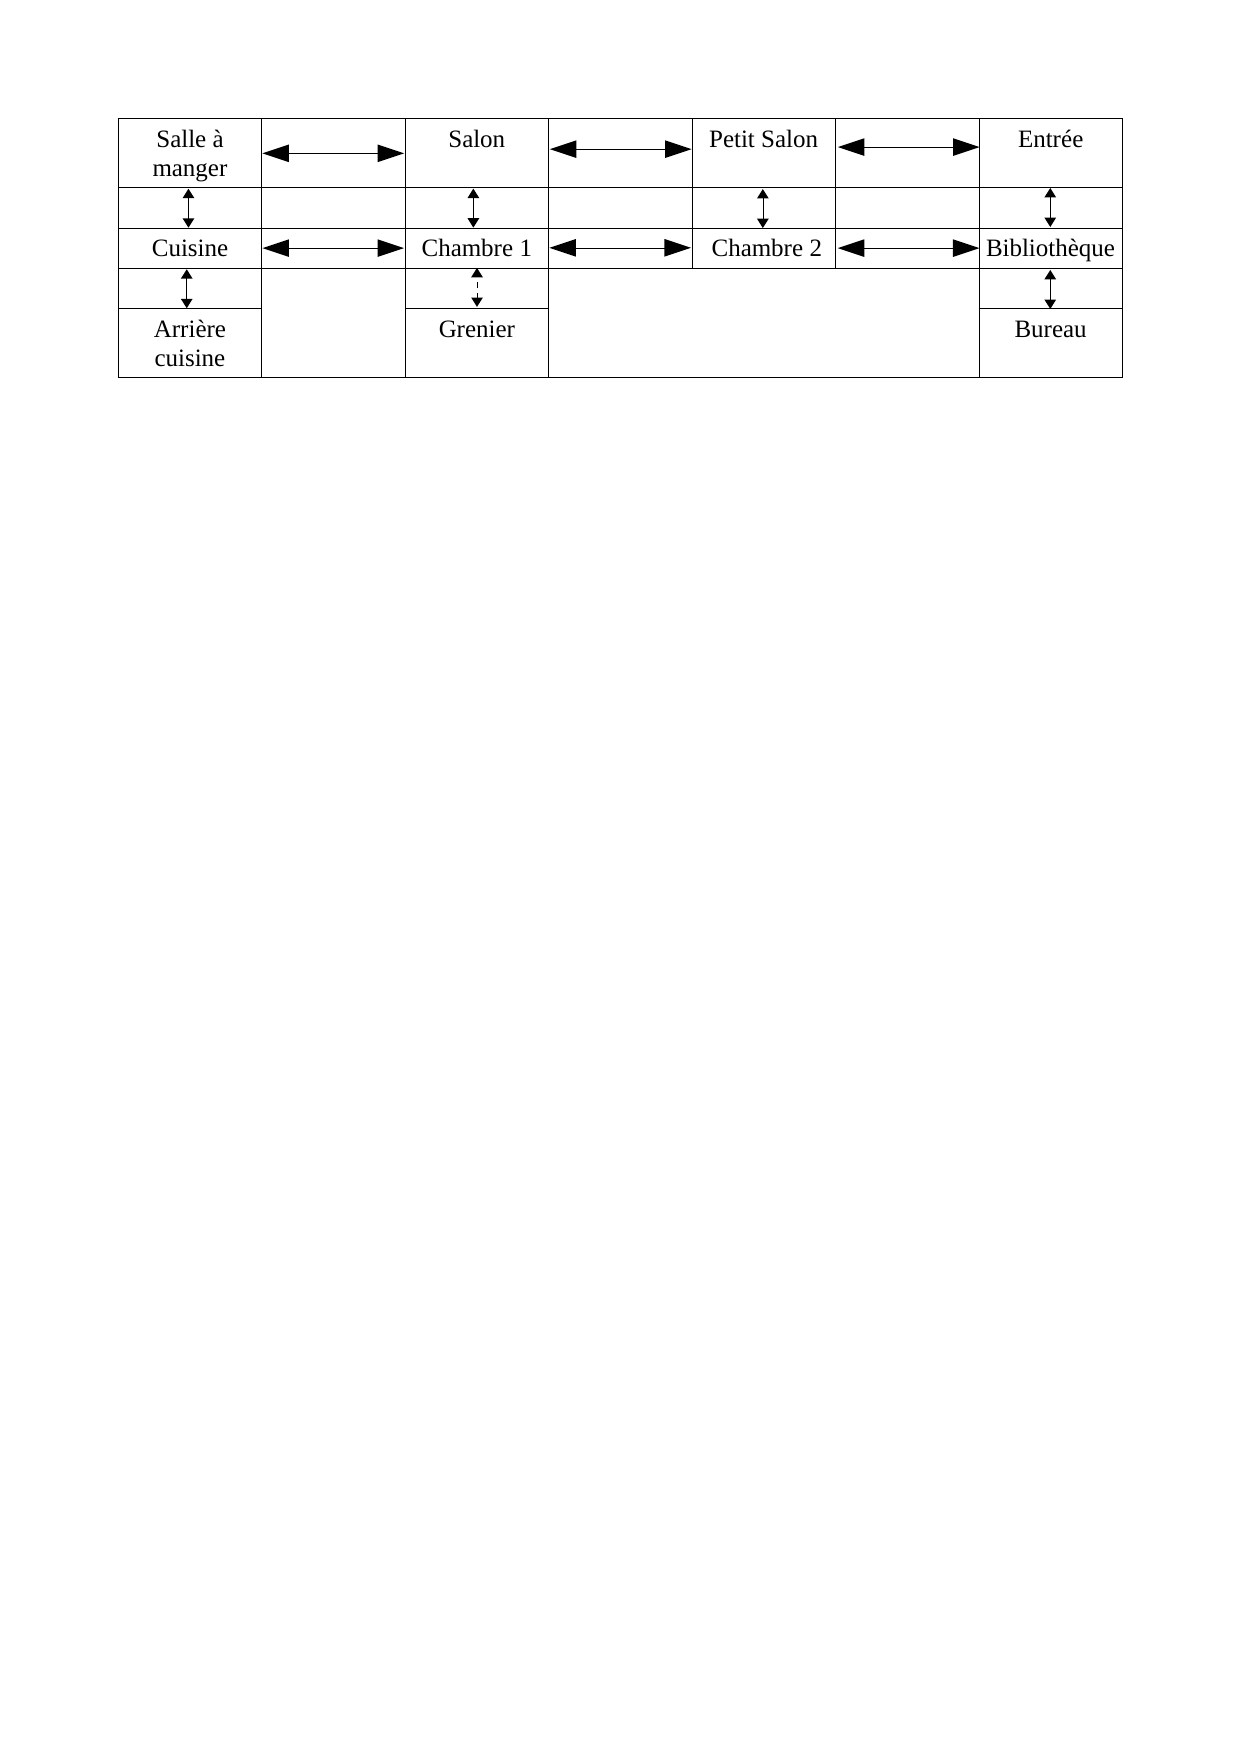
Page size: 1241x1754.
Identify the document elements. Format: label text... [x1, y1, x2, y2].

table_cell [1051, 188, 1122, 227]
table_cell [836, 229, 979, 268]
table_header Petit Salon [693, 119, 835, 187]
table_cell [549, 269, 979, 377]
table_cell [189, 188, 261, 227]
table_header [549, 119, 692, 149]
table_cell [406, 269, 548, 308]
table_cell [549, 229, 692, 248]
table_cell Cuisine [119, 229, 261, 268]
table_cell [980, 269, 1122, 308]
table_cell [119, 269, 186, 308]
table_header [262, 119, 405, 153]
table_header Entrée [980, 119, 1122, 187]
table_cell [262, 188, 405, 227]
table_cell Bureau [980, 309, 1122, 377]
table_cell [119, 188, 188, 227]
table_header Salle à manger [119, 119, 261, 187]
table_cell [262, 229, 405, 248]
table_header Salon [406, 119, 548, 187]
table_header [549, 150, 692, 187]
table_cell [262, 249, 405, 268]
table_header [262, 154, 405, 187]
table_cell [980, 188, 1050, 227]
table_cell Arrière cuisine [119, 309, 261, 377]
table_header [836, 119, 979, 187]
table_cell Chambre 2 [693, 229, 835, 268]
table_cell [549, 188, 692, 227]
table_cell [187, 269, 261, 308]
table_cell [262, 269, 405, 377]
table_cell [474, 188, 548, 227]
table_cell Grenier [406, 309, 548, 377]
table_cell [549, 248, 692, 268]
table_cell Bibliothèque [980, 229, 1122, 268]
table_cell [836, 188, 979, 227]
table_cell [693, 188, 835, 227]
table_cell [406, 188, 473, 227]
table_cell Chambre 1 [406, 229, 548, 268]
